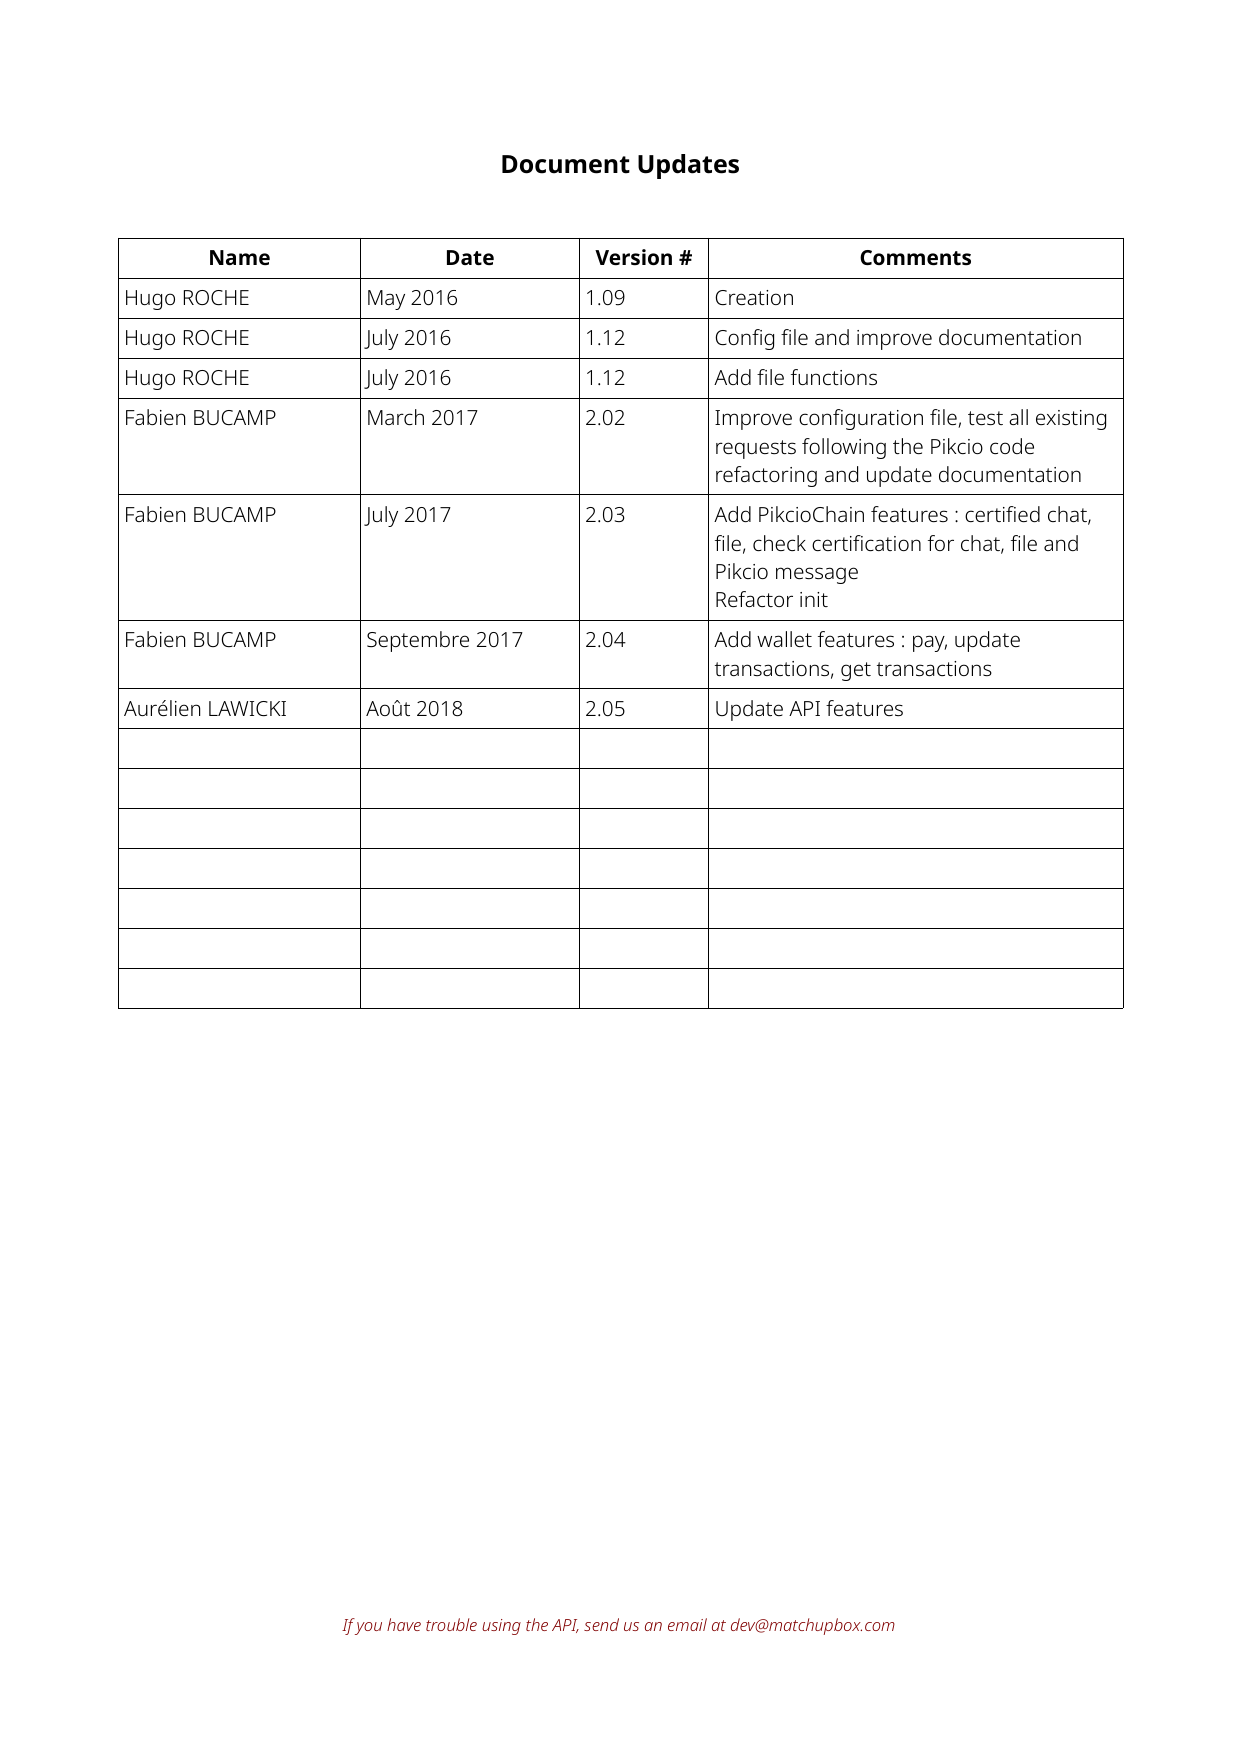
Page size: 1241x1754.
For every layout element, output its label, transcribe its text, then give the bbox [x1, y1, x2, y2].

table_cell Update API features [709, 689, 1123, 728]
table_header Name [119, 239, 360, 277]
table_cell May 2016 [361, 279, 579, 317]
table_cell July 2016 [361, 359, 579, 397]
table_cell [361, 969, 579, 1008]
table_cell Septembre 2017 [361, 621, 579, 688]
table_cell Hugo ROCHE [119, 279, 360, 317]
table_cell July 2016 [361, 319, 579, 357]
table_cell [361, 889, 579, 928]
table_cell [709, 849, 1123, 888]
table_cell [709, 889, 1123, 928]
table_cell [580, 849, 708, 888]
table_cell [119, 729, 360, 768]
table_header Version # [580, 239, 708, 277]
table_cell Add file functions [709, 359, 1123, 397]
table_header Date [361, 239, 579, 277]
table_cell [361, 849, 579, 888]
table_cell [580, 889, 708, 928]
table_cell [361, 809, 579, 848]
text Document Updates [118, 147, 1122, 181]
table_cell [119, 849, 360, 888]
table_cell Aurélien LAWICKI [119, 689, 360, 728]
table_cell 1.12 [580, 319, 708, 357]
table_cell Fabien BUCAMP [119, 495, 360, 620]
table_cell [580, 809, 708, 848]
table_cell [580, 769, 708, 808]
table_cell Hugo ROCHE [119, 359, 360, 397]
table_cell [119, 969, 360, 1008]
table_cell [580, 729, 708, 768]
table_cell Hugo ROCHE [119, 319, 360, 357]
table_cell 2.03 [580, 495, 708, 620]
table_cell Add wallet features : pay, update transactions, get transactions [709, 621, 1123, 688]
table_cell 2.04 [580, 621, 708, 688]
table_cell [119, 889, 360, 928]
table_cell Config file and improve documentation [709, 319, 1123, 357]
table_cell [709, 769, 1123, 808]
table_cell [361, 929, 579, 968]
table_cell [119, 809, 360, 848]
table_cell 2.02 [580, 399, 708, 494]
table_header Comments [709, 239, 1123, 277]
table_cell March 2017 [361, 399, 579, 494]
table_cell [580, 929, 708, 968]
table_cell 1.09 [580, 279, 708, 317]
table_cell [119, 769, 360, 808]
table_cell [361, 769, 579, 808]
table_cell [709, 809, 1123, 848]
table_cell [119, 929, 360, 968]
table_cell [580, 969, 708, 1008]
table_cell [709, 969, 1123, 1008]
table_cell Improve configuration file, test all existing requests following the Pikcio code refactoring and update documentation [709, 399, 1123, 494]
table_cell Août 2018 [361, 689, 579, 728]
table_cell Creation [709, 279, 1123, 317]
table_cell Fabien BUCAMP [119, 399, 360, 494]
table_cell July 2017 [361, 495, 579, 620]
table_cell [709, 929, 1123, 968]
table_cell 1.12 [580, 359, 708, 397]
table_cell Add PikcioChain features : certified chat, file, check certification for chat, file and Pikcio message Refactor init [709, 495, 1123, 620]
table_cell 2.05 [580, 689, 708, 728]
table_cell [361, 729, 579, 768]
table_cell [709, 729, 1123, 768]
table_cell Fabien BUCAMP [119, 621, 360, 688]
